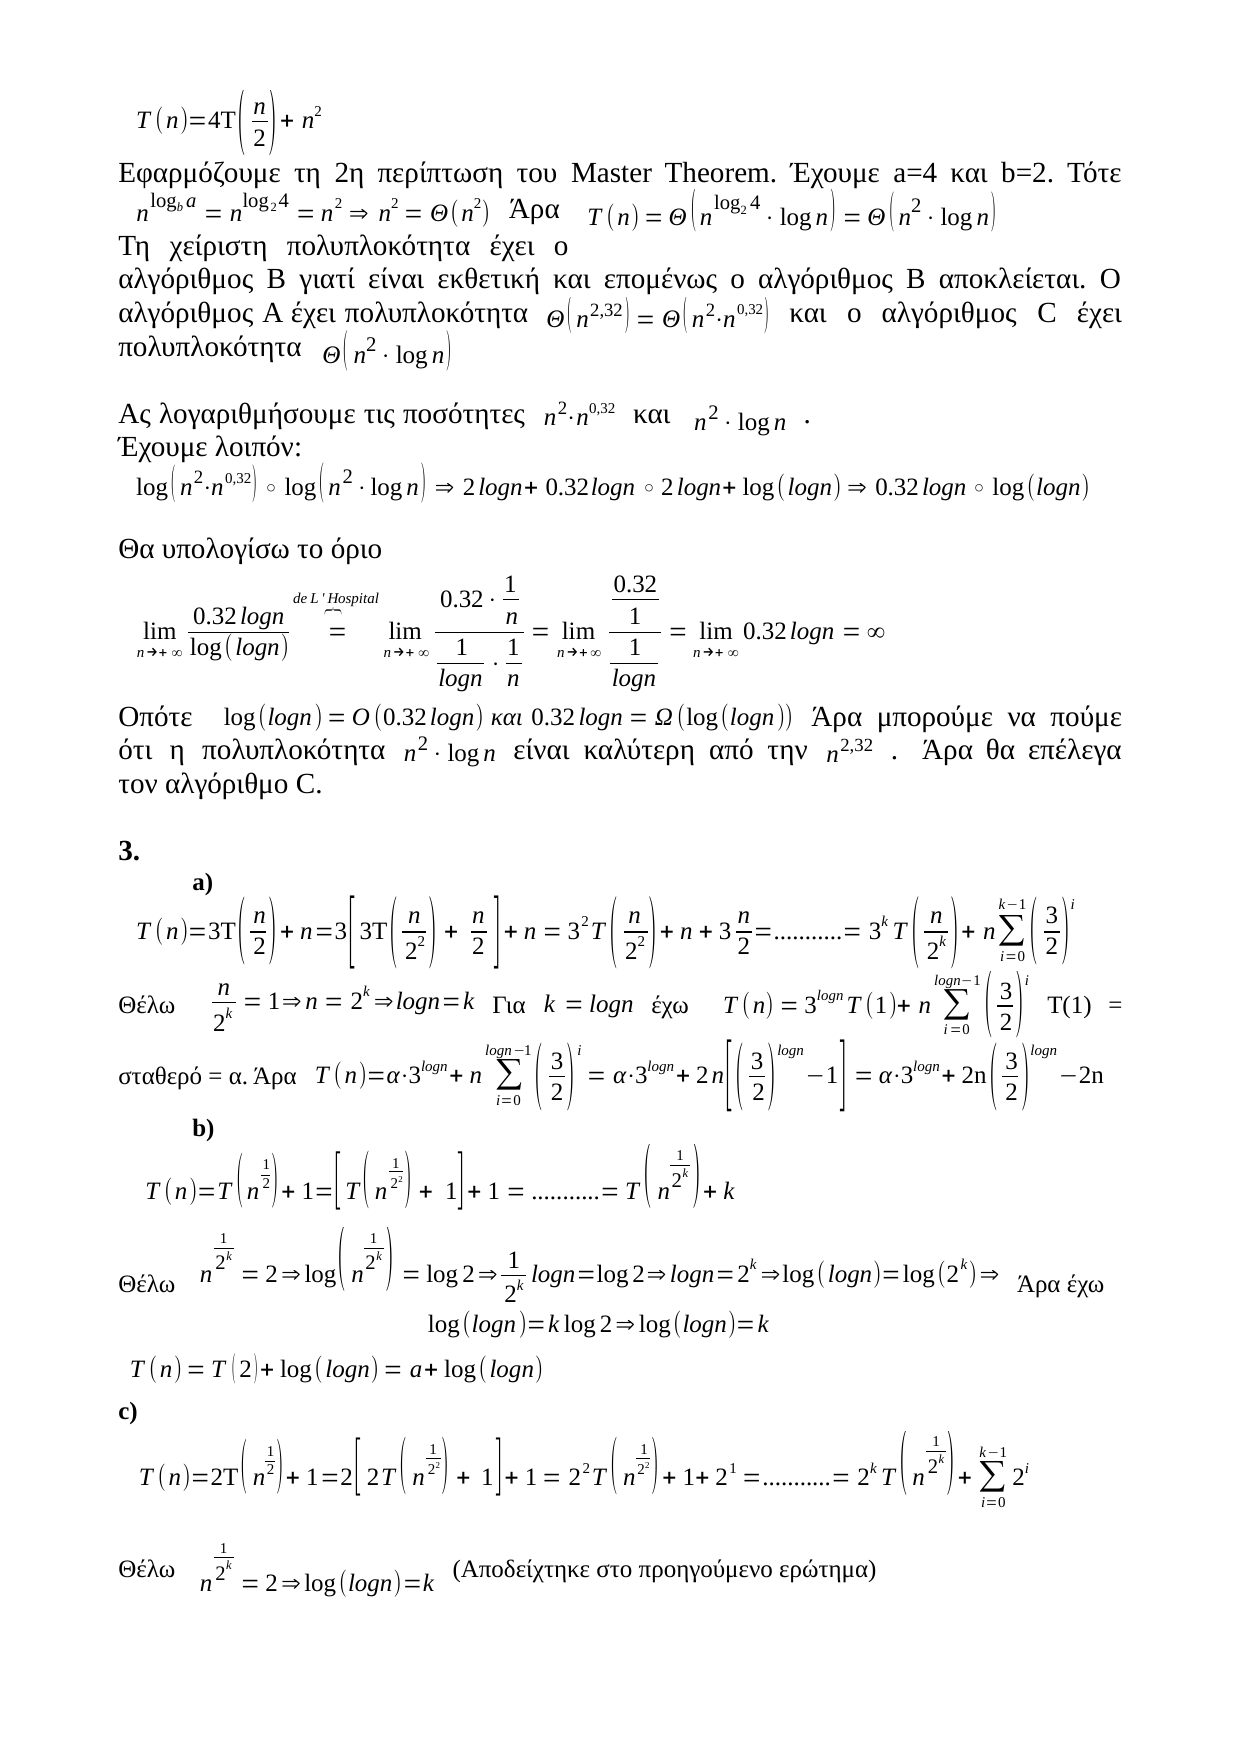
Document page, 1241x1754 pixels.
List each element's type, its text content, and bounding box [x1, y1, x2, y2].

text c) [118, 1396, 1122, 1424]
text Θέλω (Αποδείχτηκε στο προηγούμενο ερώτημα) [118, 1539, 1122, 1598]
text Θέλω Άρα έχω [118, 1228, 1122, 1338]
text a) [118, 867, 1122, 895]
text Θέλω Γιαέχω T(1) = σταθερό = α. Άρα [118, 971, 1122, 1113]
text Θα υπολογίσω το όριο [118, 531, 1122, 565]
text b) [118, 1113, 1122, 1141]
text Τη χείριστη πολυπλοκότητα έχει ο αλγόριθμος B γιατί είναι εκθετική και επομένως ο αλγόριθμος Β αποκλείεται. Ο αλγόριθμος A έχει πολυπλοκότητα και ο αλγόριθμος C έχει πολυπλοκότητα [118, 228, 1122, 362]
text 3. [118, 833, 1122, 867]
text Έχουμε λοιπόν: [118, 429, 1122, 531]
text Οπότε Άρα μπορούμε να πούμε ότι η πολυπλοκότητα είναι καλύτερη από την . Άρα θα επέλεγα τον αλγόριθμο C. [118, 699, 1122, 799]
text Ας λογαριθμήσουμε τις ποσότητες και . [118, 396, 1122, 429]
text Εφαρμόζουμε τη 2η περίπτωση του Master Theorem. Έχουμε a=4 και b=2. ΤότεΆρα [118, 155, 1122, 228]
